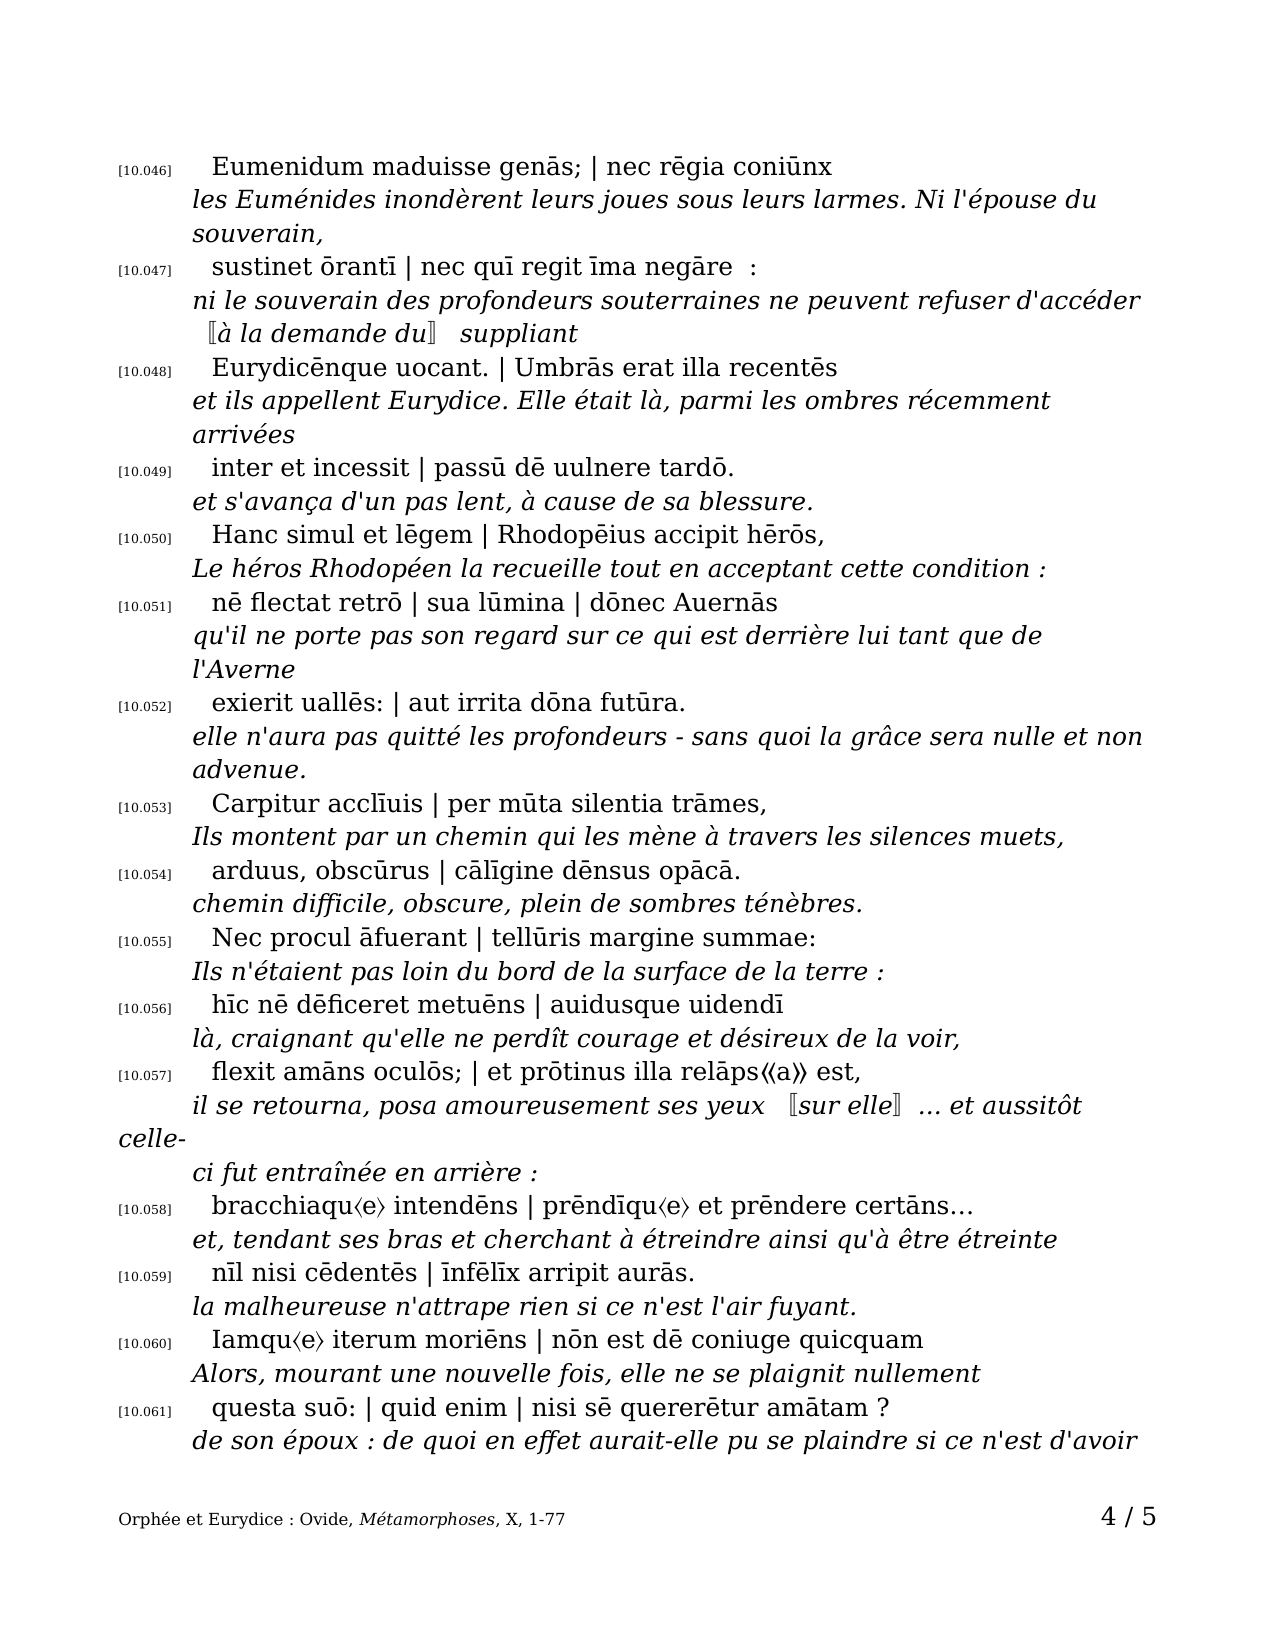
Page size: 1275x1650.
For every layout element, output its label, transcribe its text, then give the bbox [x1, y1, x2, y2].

text Alors, mourant une nouvelle fois, elle ne se plaignit nullement [118, 1359, 1157, 1388]
text qu'il ne porte pas son regard sur ce qui est derrière lui tant que de [118, 621, 1157, 650]
text [10.047] sustinet ōrantī | nec quī regit īma negāre : [118, 252, 1157, 281]
text [10.050] Hanc simul et lēgem | Rhodopēius accipit hērōs, [118, 521, 1157, 550]
text là, craignant qu'elle ne perdît courage et désireux de la voir, [118, 1024, 1157, 1053]
text [10.054] arduus, obscūrus | cālīgine dēnsus opācā. [118, 856, 1157, 885]
text Le héros Rhodopéen la recueille tout en acceptant cette condition : [118, 554, 1157, 583]
text Ils montent par un chemin qui les mène à travers les silences muets, [118, 822, 1157, 852]
text et s'avança d'un pas lent, à cause de sa blessure. [118, 487, 1157, 516]
text et ils appellent Eurydice. Elle était là, parmi les ombres récemment [118, 386, 1157, 416]
text arrivées [118, 420, 1157, 449]
text [10.055] Nec procul āfuerant | tellūris margine summae: [118, 923, 1157, 952]
text l'Averne [118, 655, 1157, 684]
text 〚à la demande du〛 suppliant [118, 319, 1157, 348]
text souverain, [118, 219, 1157, 248]
text [10.048] Eurydicēnque uocant. | Umbrās erat illa recentēs [118, 353, 1157, 382]
text advenue. [118, 755, 1157, 784]
text ni le souverain des profondeurs souterraines ne peuvent refuser d'accéder [118, 286, 1157, 315]
text et, tendant ses bras et cherchant à étreindre ainsi qu'à être étreinte [118, 1225, 1157, 1254]
text de son époux : de quoi en effet aurait-elle pu se plaindre si ce n'est d'avoir [118, 1426, 1157, 1455]
text elle n'aura pas quitté les profondeurs - sans quoi la grâce sera nulle et non [118, 722, 1157, 751]
text il se retourna, posa amoureusement ses yeux 〚sur elle〛... et aussitôt celle- [118, 1091, 1157, 1153]
text [10.051] nē flectat retrō | sua lūmina | dōnec Auernās [118, 588, 1157, 617]
text [10.049] inter et incessit | passū dē uulnere tardō. [118, 453, 1157, 483]
text [10.061] questa suō: | quid enim | nisi sē quererētur amātam ? [118, 1393, 1157, 1422]
text [10.059] nīl nisi cēdentēs | īnfēlīx arripit aurās. [118, 1258, 1157, 1288]
text [10.053] Carpitur acclīuis | per mūta silentia trāmes, [118, 789, 1157, 818]
text Ils n'étaient pas loin du bord de la surface de la terre : [118, 957, 1157, 986]
text les Euménides inondèrent leurs joues sous leurs larmes. Ni l'épouse du [118, 185, 1157, 214]
text [10.046] Eumenidum maduisse genās; | nec rēgia coniūnx [118, 152, 1157, 181]
text [10.060] Iamqu〈e〉 iterum moriēns | nōn est dē coniuge quicquam [118, 1326, 1157, 1355]
text ci fut entraînée en arrière : [118, 1158, 1157, 1187]
text [10.058] bracchiaqu〈e〉 intendēns | prēndīqu〈e〉 et prēndere certāns… [118, 1191, 1157, 1221]
text [10.056] hīc nē dēficeret metuēns | auidusque uidendī [118, 990, 1157, 1019]
text [10.057] flexit amāns oculōs; | et prōtinus illa relāps⟪a⟫ est, [118, 1057, 1157, 1086]
text [10.052] exierit uallēs: | aut irrita dōna futūra. [118, 688, 1157, 717]
text chemin difficile, obscure, plein de sombres ténèbres. [118, 889, 1157, 919]
text la malheureuse n'attrape rien si ce n'est l'air fuyant. [118, 1292, 1157, 1321]
